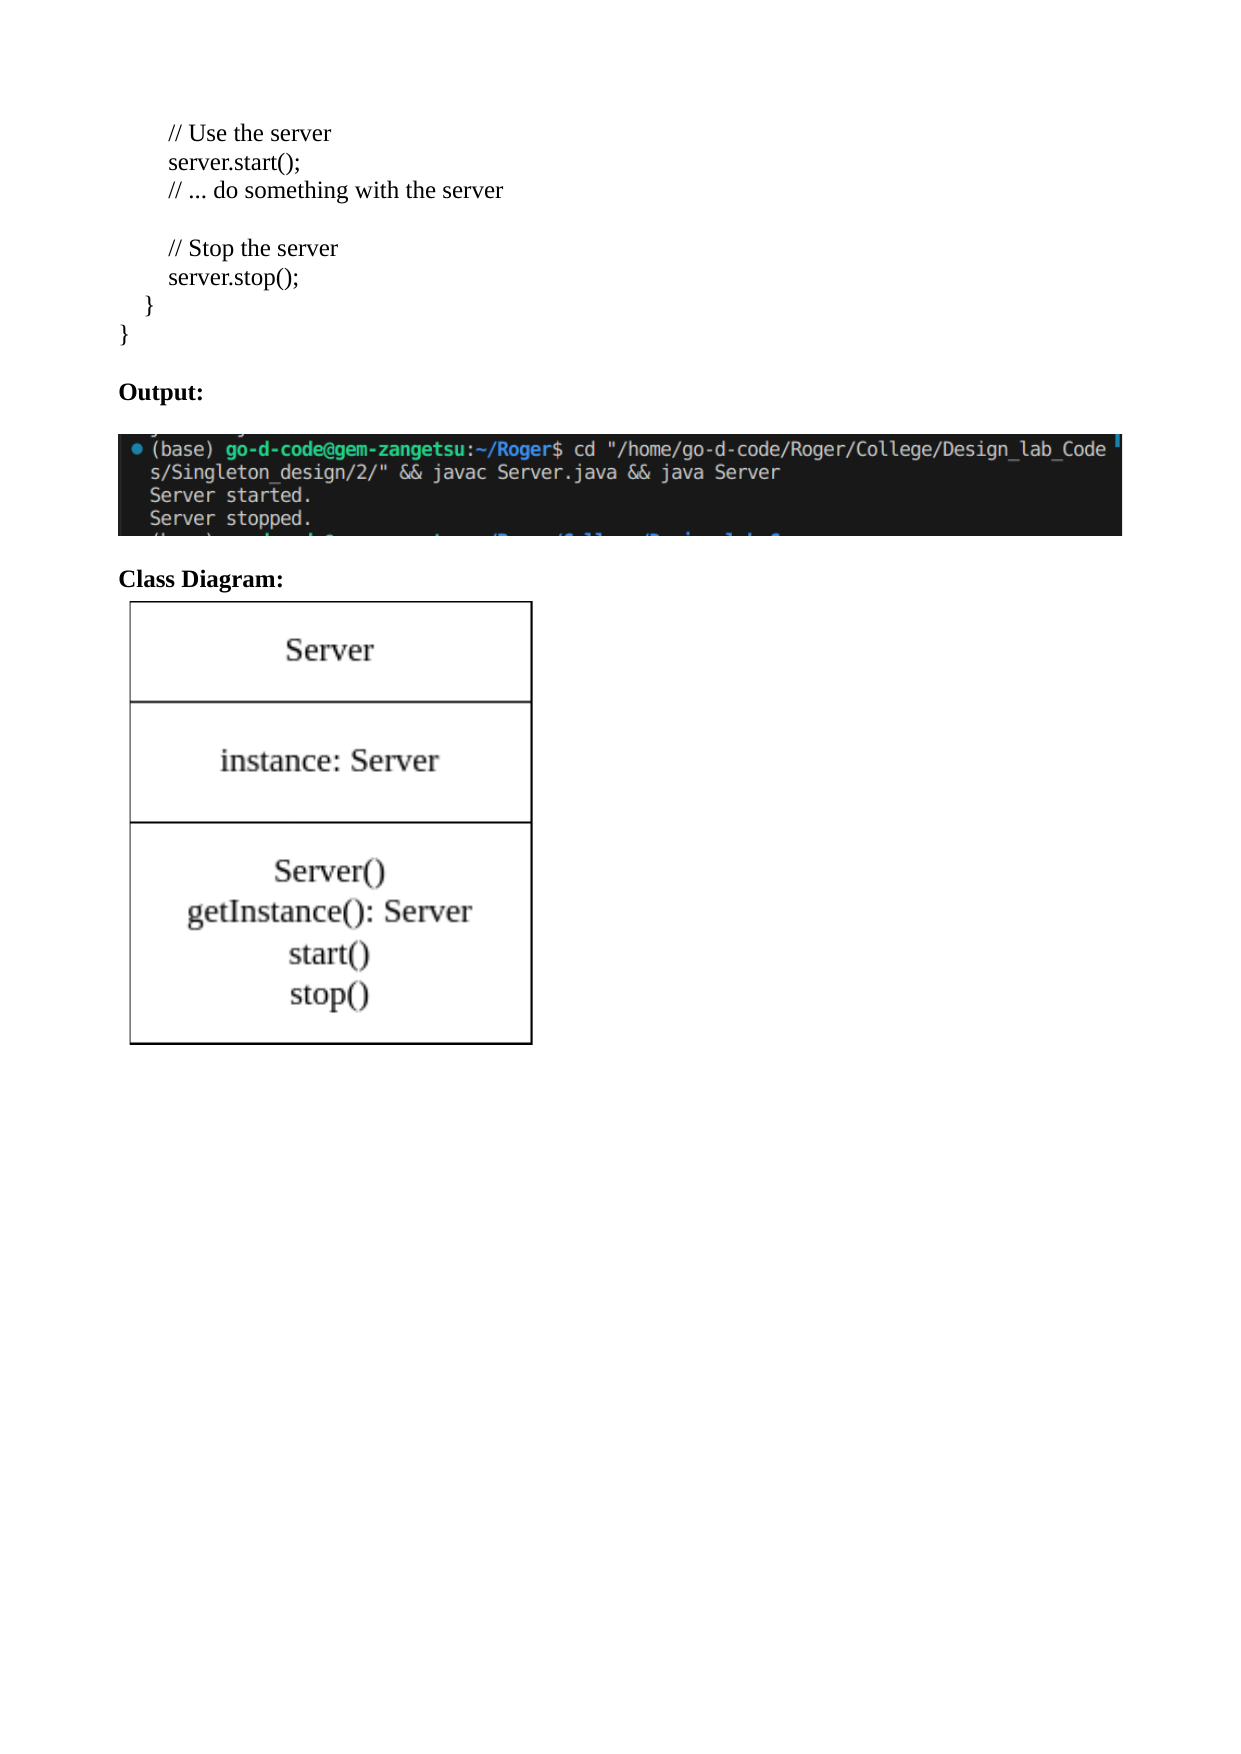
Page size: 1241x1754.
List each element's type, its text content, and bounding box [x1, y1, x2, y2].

text Class Diagram: [118, 564, 1122, 593]
text // Stop the server [118, 233, 1122, 262]
text } [118, 319, 1122, 348]
picture [118, 434, 1123, 536]
text server.stop(); [118, 262, 1122, 291]
picture [129, 601, 533, 1045]
text // ... do something with the server [118, 176, 1122, 204]
text // Use the server [118, 118, 1122, 147]
text Output: [118, 377, 1122, 406]
text } [118, 291, 1122, 319]
text server.start(); [118, 147, 1122, 176]
